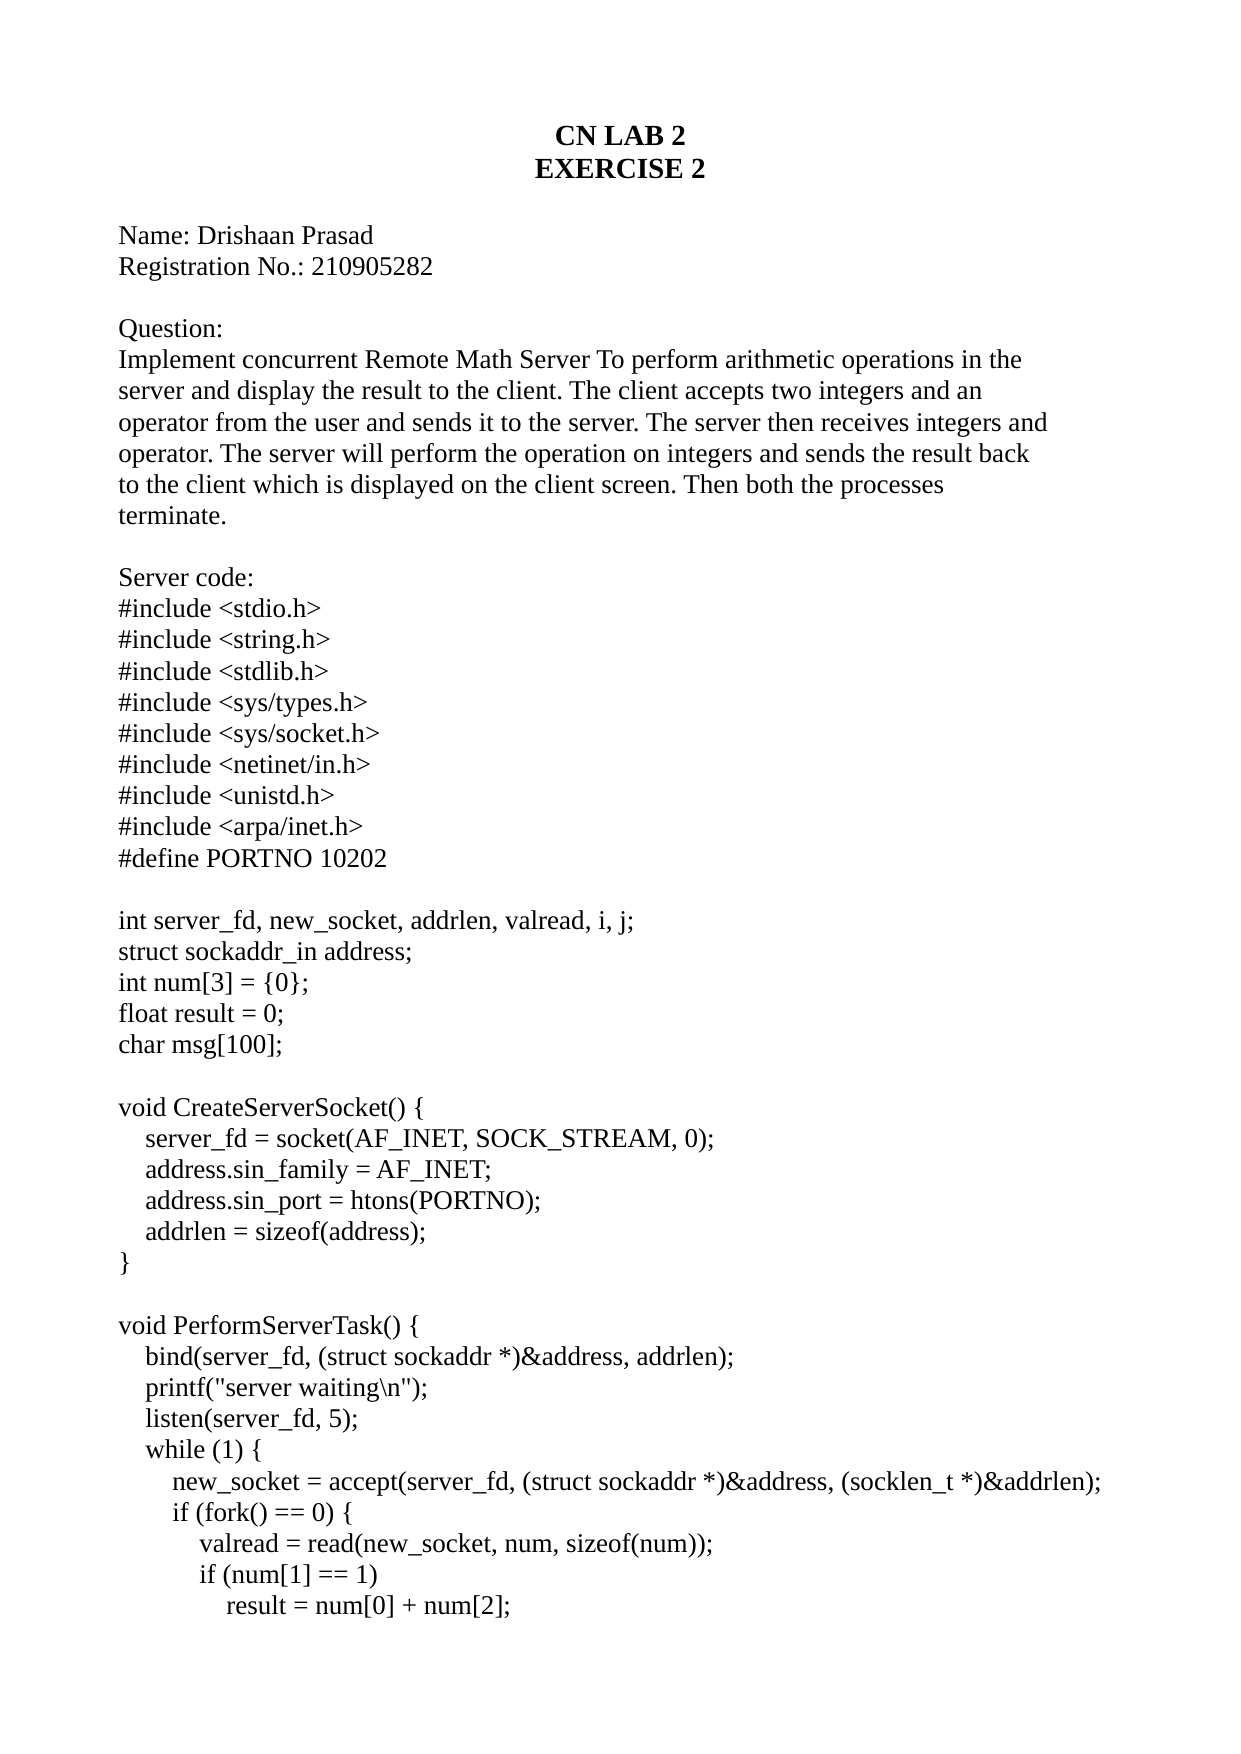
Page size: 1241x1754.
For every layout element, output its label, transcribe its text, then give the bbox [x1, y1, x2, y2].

text #include <netinet/in.h> [118, 748, 1122, 779]
text to the client which is displayed on the client screen. Then both the processes [118, 468, 1122, 499]
text server_fd = socket(AF_INET, SOCK_STREAM, 0); [118, 1122, 1122, 1153]
text int server_fd, new_socket, addrlen, valread, i, j; [118, 904, 1122, 935]
text #include <string.h> [118, 624, 1122, 655]
text while (1) { [118, 1433, 1122, 1464]
text terminate. [118, 499, 1122, 530]
text #include <stdlib.h> [118, 655, 1122, 686]
text address.sin_family = AF_INET; [118, 1153, 1122, 1184]
text #include <sys/types.h> [118, 686, 1122, 717]
text operator. The server will perform the operation on integers and sends the result back [118, 437, 1122, 468]
text float result = 0; [118, 997, 1122, 1028]
text server and display the result to the client. The client accepts two integers and an [118, 374, 1122, 406]
text Question: [118, 312, 1122, 343]
text #include <stdio.h> [118, 592, 1122, 624]
text struct sockaddr_in address; [118, 935, 1122, 966]
text if (num[1] == 1) [118, 1558, 1122, 1589]
text void PerformServerTask() { [118, 1309, 1122, 1340]
text if (fork() == 0) { [118, 1496, 1122, 1527]
text new_socket = accept(server_fd, (struct sockaddr *)&address, (socklen_t *)&addrlen); [118, 1464, 1122, 1496]
text #include <sys/socket.h> [118, 717, 1122, 748]
text bind(server_fd, (struct sockaddr *)&address, addrlen); [118, 1340, 1122, 1371]
text void CreateServerSocket() { [118, 1091, 1122, 1122]
text #define PORTNO 10202 [118, 842, 1122, 873]
text char msg[100]; [118, 1028, 1122, 1060]
text valread = read(new_socket, num, sizeof(num)); [118, 1527, 1122, 1558]
text int num[3] = {0}; [118, 966, 1122, 997]
text operator from the user and sends it to the server. The server then receives integers and [118, 406, 1122, 437]
text Server code: [118, 561, 1122, 592]
text addrlen = sizeof(address); [118, 1215, 1122, 1247]
text result = num[0] + num[2]; [118, 1589, 1122, 1620]
text listen(server_fd, 5); [118, 1402, 1122, 1433]
text Registration No.: 210905282 [118, 250, 1122, 281]
text printf("server waiting\n"); [118, 1371, 1122, 1402]
text #include <arpa/inet.h> [118, 811, 1122, 842]
text CN LAB 2 [118, 118, 1122, 152]
text Name: Drishaan Prasad [118, 219, 1122, 250]
text Implement concurrent Remote Math Server To perform arithmetic operations in the [118, 343, 1122, 374]
text #include <unistd.h> [118, 779, 1122, 811]
text } [118, 1247, 1122, 1278]
text address.sin_port = htons(PORTNO); [118, 1184, 1122, 1215]
text EXERCISE 2 [118, 152, 1122, 185]
